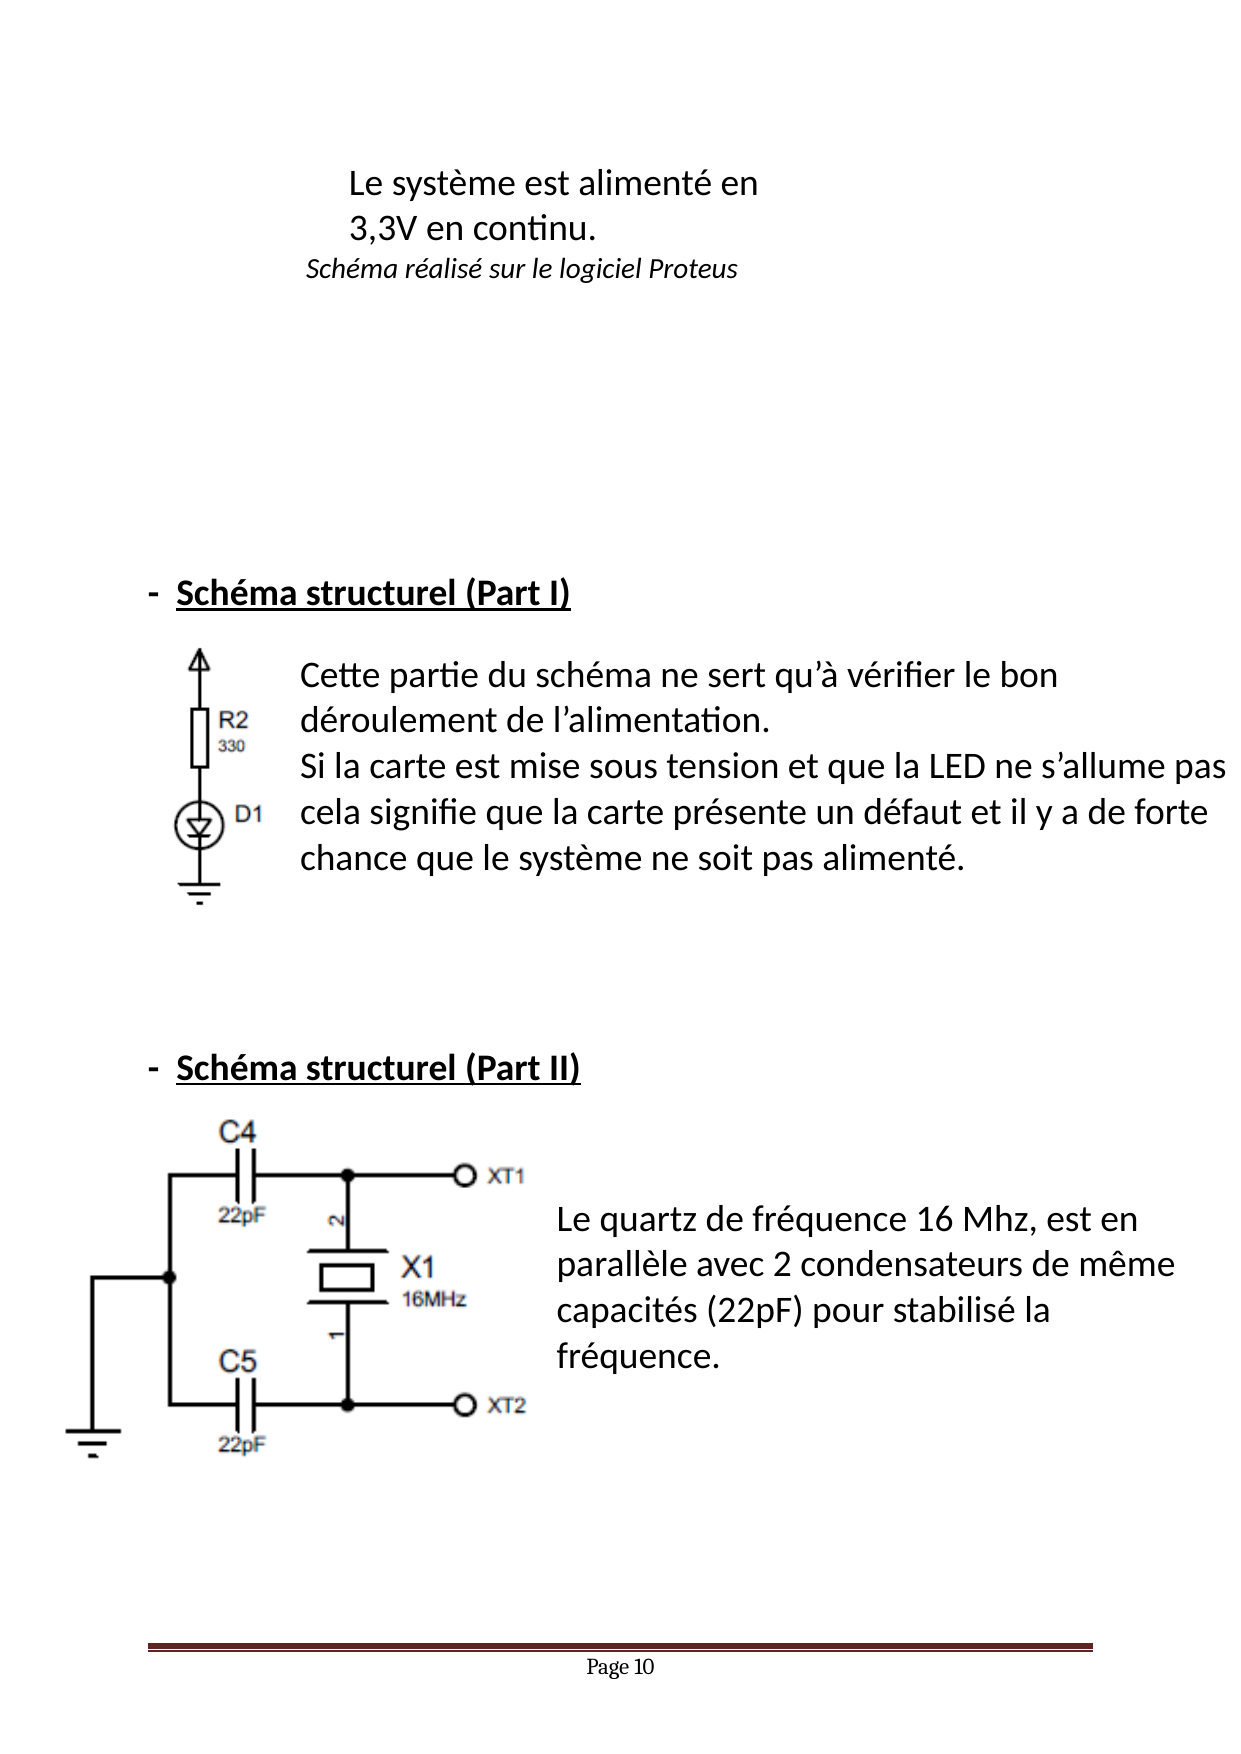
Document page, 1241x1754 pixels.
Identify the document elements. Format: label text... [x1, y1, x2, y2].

list - Schéma structurel (Part I) [148, 569, 1093, 615]
picture [54, 1104, 557, 1485]
picture [148, 625, 300, 927]
list - Schéma structurel (Part II) [148, 1044, 1093, 1089]
